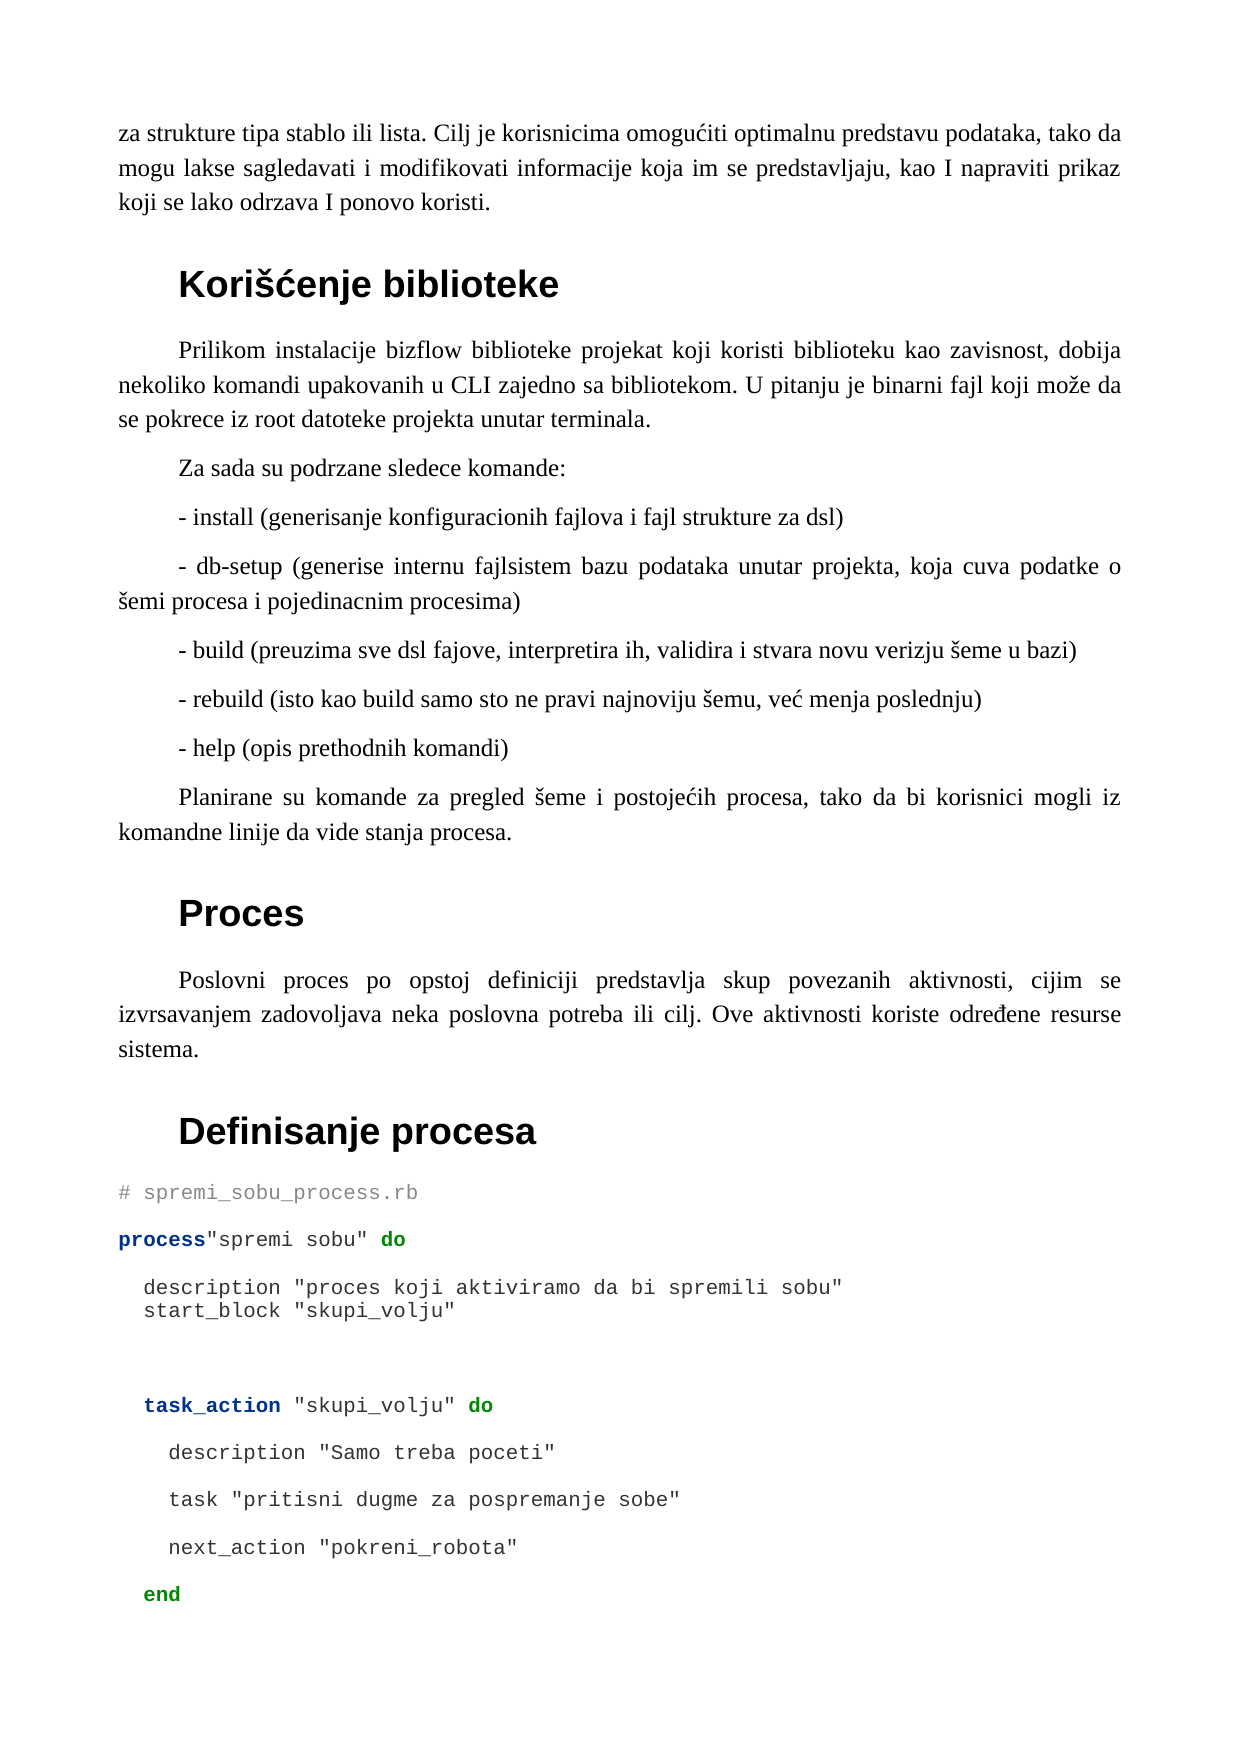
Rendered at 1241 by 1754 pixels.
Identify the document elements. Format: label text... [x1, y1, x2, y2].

text - db-setup (generise internu fajlsistem bazu podataka unutar projekta, koja cuva podatke o šemi procesa i pojedinacnim procesima) [118, 551, 1122, 615]
subtitle Definisanje procesa [178, 1108, 993, 1152]
text description "Samo treba poceti" [118, 1442, 1122, 1466]
subtitle Proces [178, 891, 993, 935]
text task_action "skupi_volju" do [118, 1395, 1122, 1418]
text description "proces koji aktiviramo da bi spremili sobu" [118, 1277, 1122, 1300]
text # spremi_sobu_process.rb [118, 1182, 1122, 1206]
text - help (opis prethodnih komandi) [118, 733, 1122, 762]
text Prilikom instalacije bizflow biblioteke projekat koji koristi biblioteku kao zavisnost, dobija nekoliko komandi upakovanih u CLI zajedno sa bibliotekom. U pitanju je binarni fajl koji može da se pokrece iz root datoteke projekta unutar terminala. [118, 335, 1122, 433]
text end [118, 1584, 1122, 1608]
text next_action "pokreni_robota" [118, 1537, 1122, 1560]
text start_block "skupi_volju" [118, 1300, 1122, 1324]
text task "pritisni dugme za pospremanje sobe" [118, 1489, 1122, 1513]
subtitle Korišćenje biblioteke [178, 262, 993, 305]
text Planirane su komande za pregled šeme i postojećih procesa, tako da bi korisnici mogli iz komandne linije da vide stanja procesa. [118, 782, 1122, 845]
text Poslovni proces po opstoj definiciji predstavlja skup povezanih aktivnosti, cijim se izvrsavanjem zadovoljava neka poslovna potreba ili cilj. Ove aktivnosti koriste određene resurse sistema. [118, 965, 1122, 1063]
text za strukture tipa stablo ili lista. Cilj je korisnicima omogućiti optimalnu predstavu podataka, tako da mogu lakse sagledavati i modifikovati informacije koja im se predstavljaju, kao I napraviti prikaz koji se lako odrzava I ponovo koristi. [118, 118, 1122, 216]
text Za sada su podrzane sledece komande: [118, 453, 1122, 482]
text process"spremi sobu" do [118, 1229, 1122, 1253]
text - build (preuzima sve dsl fajove, interpretira ih, validira i stvara novu verizju šeme u bazi) [118, 635, 1122, 664]
text - rebuild (isto kao build samo sto ne pravi najnoviju šemu, već menja poslednju) [118, 684, 1122, 713]
text - install (generisanje konfiguracionih fajlova i fajl strukture za dsl) [118, 502, 1122, 531]
